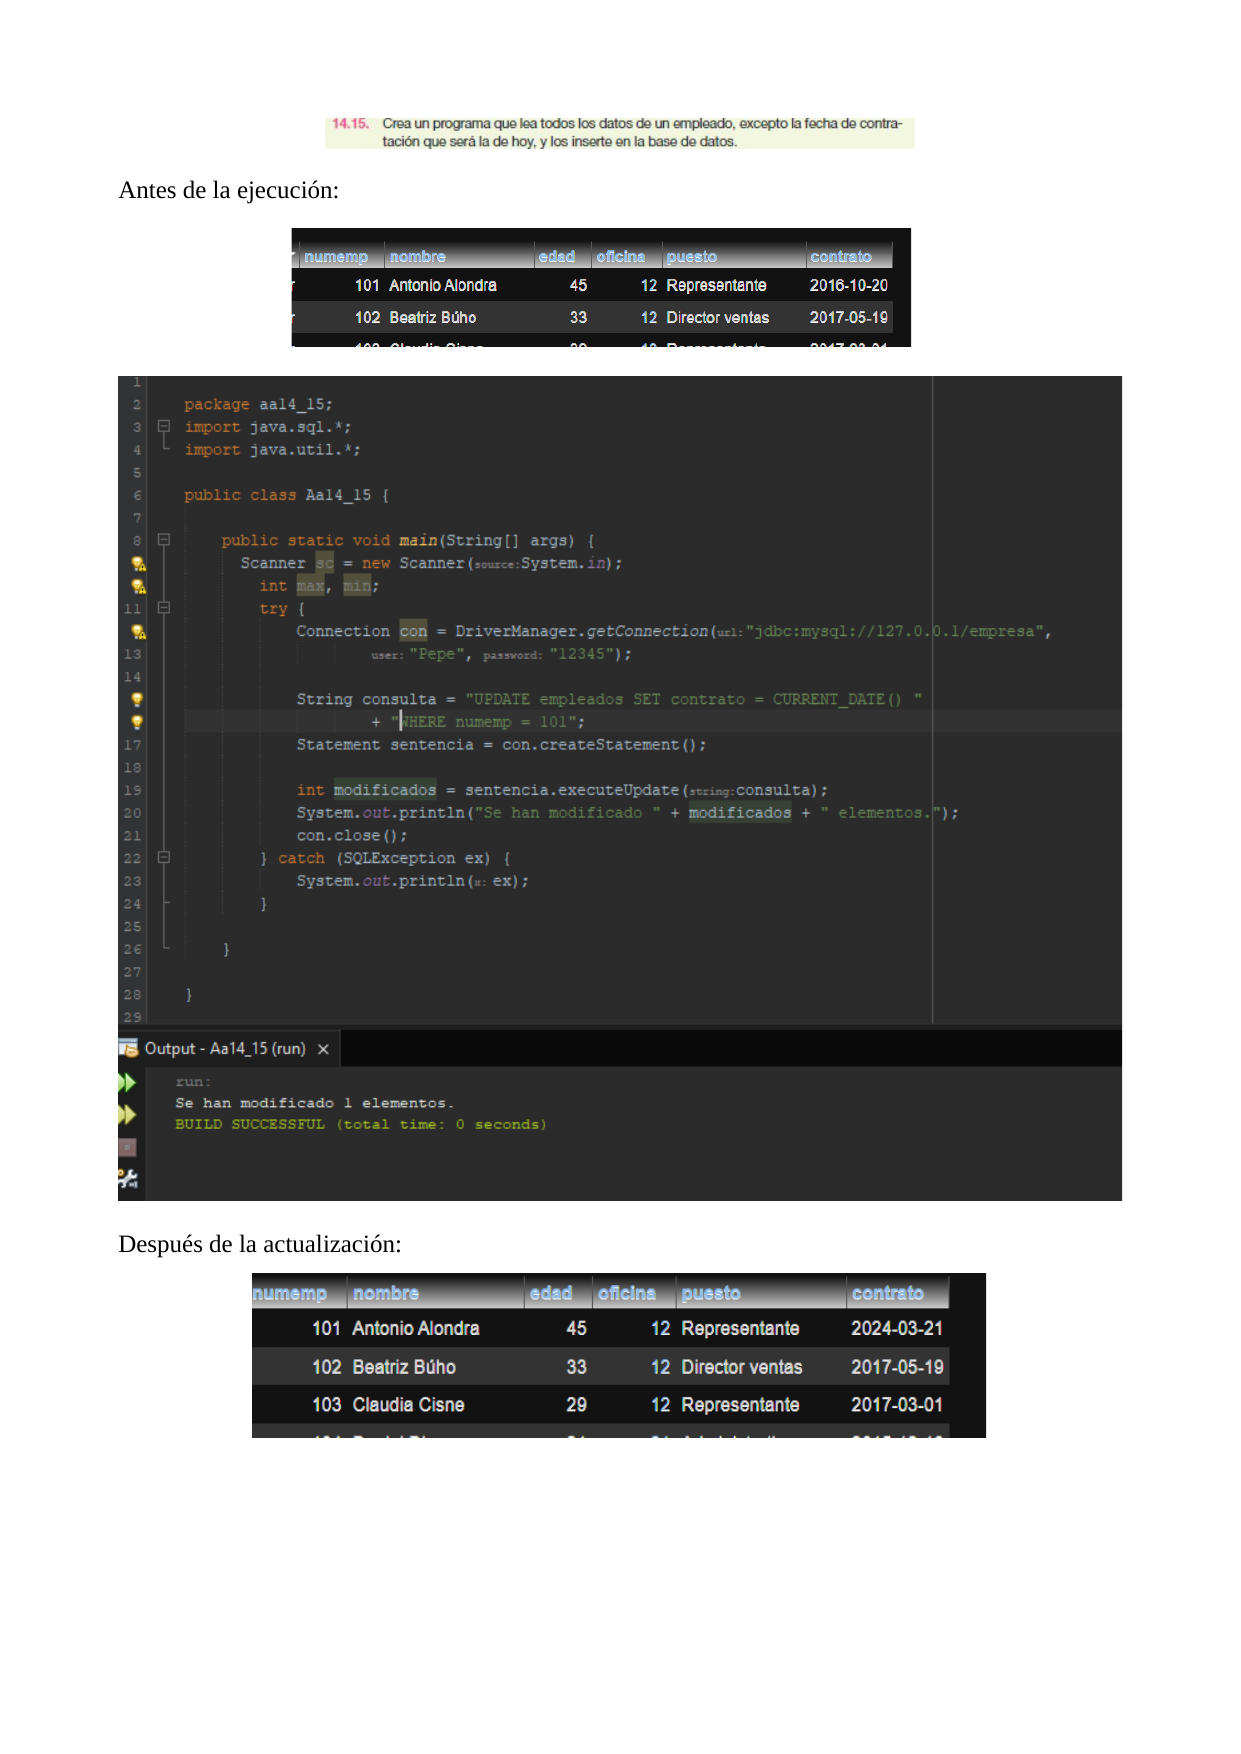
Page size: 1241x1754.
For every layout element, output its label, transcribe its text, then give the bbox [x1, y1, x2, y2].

text Antes de la ejecución: [118, 176, 1122, 204]
picture [118, 376, 1123, 1201]
picture [325, 118, 915, 149]
picture [252, 1273, 987, 1438]
text Después de la actualización: [118, 1201, 1122, 1287]
picture [291, 228, 912, 347]
